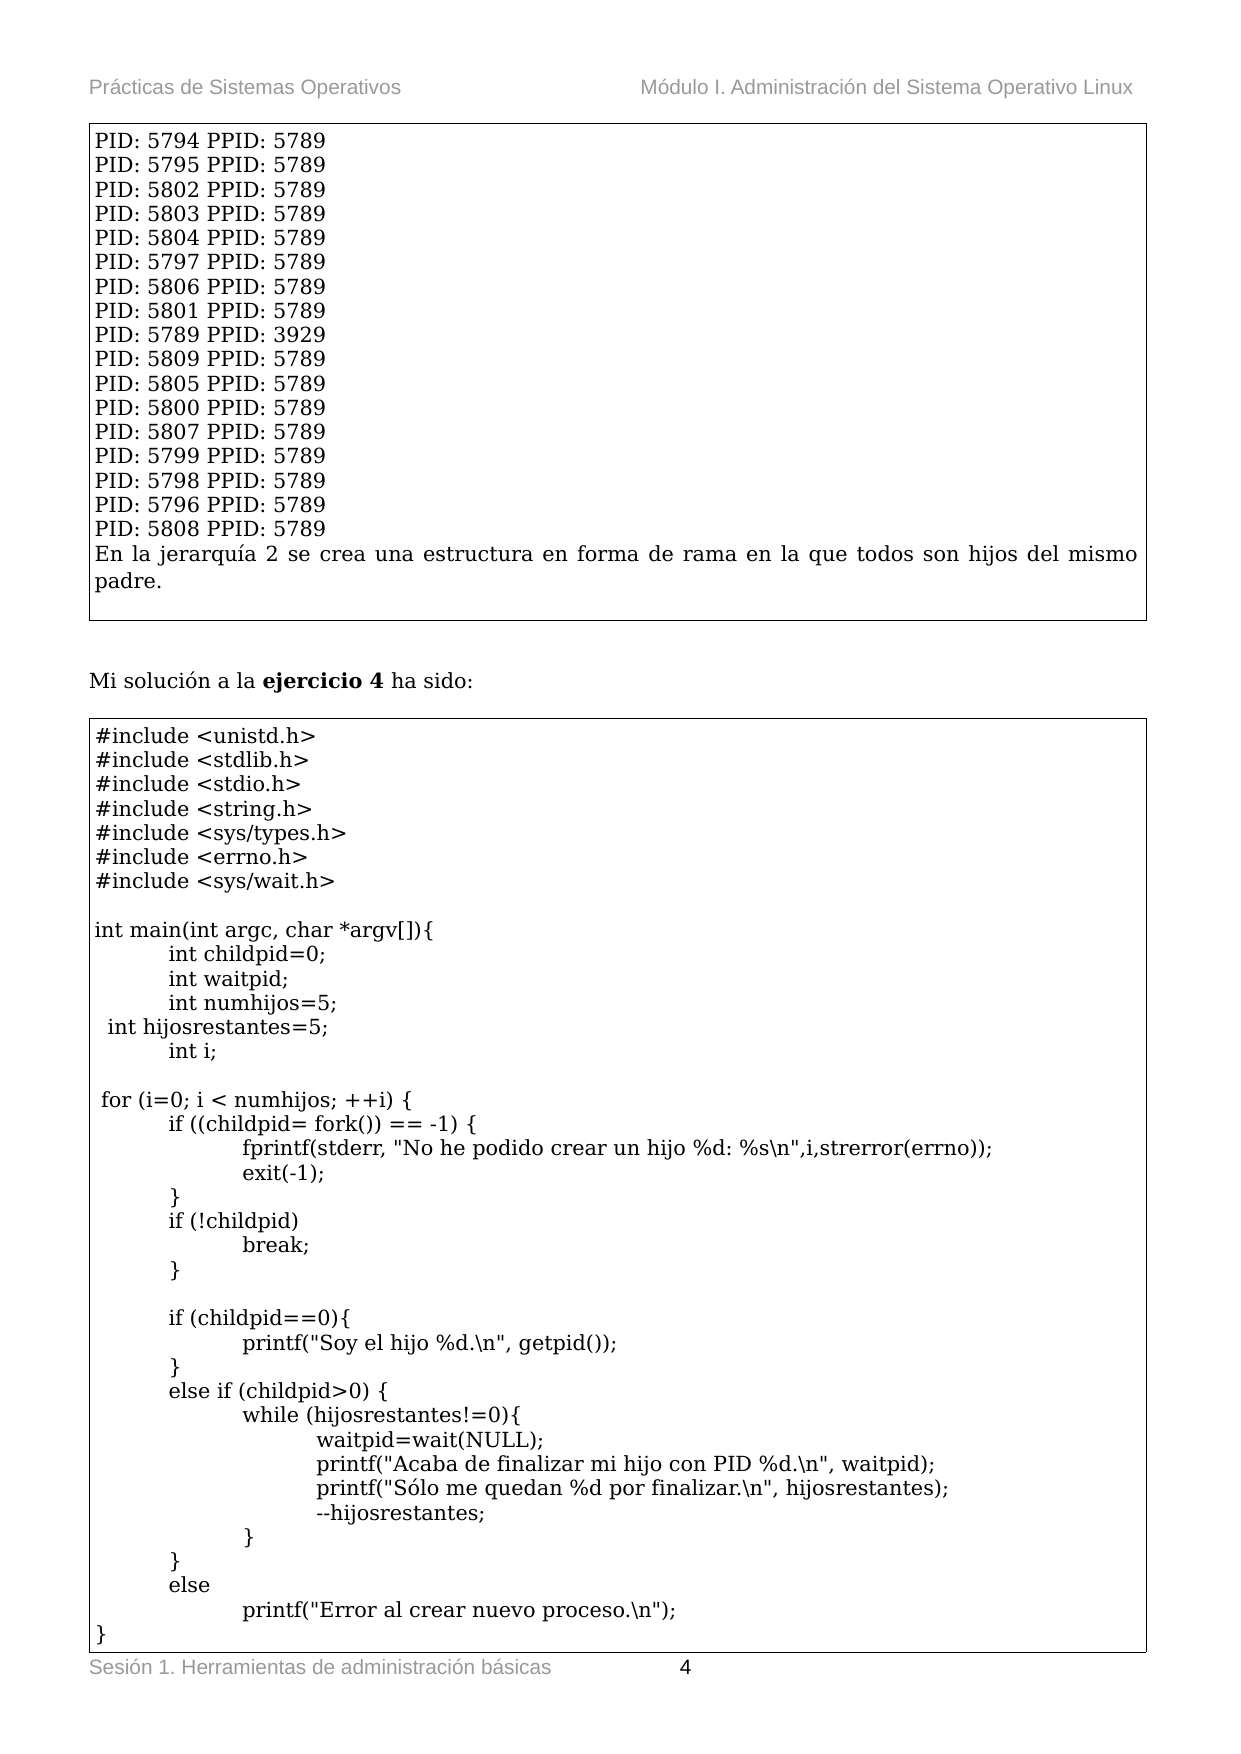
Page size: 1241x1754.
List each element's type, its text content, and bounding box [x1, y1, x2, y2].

table_header #include <unistd.h> #include <stdlib.h> #include <stdio.h> #include <string.h> #include <sys/types.h> #include <errno.h> #include <sys/wait.h> int main(int argc, char *argv[]){ int childpid=0; int waitpid; int numhijos=5; int hijosrestantes=5; int i; for (i=0; i < numhijos; ++i) { if ((childpid= fork()) == -1) { fprintf(stderr, "No he podido crear un hijo %d: %s\n",i,strerror(errno)); exit(-1); } if (!childpid) break; } if (childpid==0){ printf("Soy el hijo %d.\n", getpid()); } else if (childpid>0) { while (hijosrestantes!=0){ waitpid=wait(NULL); printf("Acaba de finalizar mi hijo con PID %d.\n", waitpid); printf("Sólo me quedan %d por finalizar.\n", hijosrestantes); --hijosrestantes; } } else printf("Error al crear nuevo proceso.\n"); } [90, 719, 1146, 1652]
table_header PID: 5794 PPID: 5789 PID: 5795 PPID: 5789 PID: 5802 PPID: 5789 PID: 5803 PPID: 5789 PID: 5804 PPID: 5789 PID: 5797 PPID: 5789 PID: 5806 PPID: 5789 PID: 5801 PPID: 5789 PID: 5789 PPID: 3929 PID: 5809 PPID: 5789 PID: 5805 PPID: 5789 PID: 5800 PPID: 5789 PID: 5807 PPID: 5789 PID: 5799 PPID: 5789 PID: 5798 PPID: 5789 PID: 5796 PPID: 5789 PID: 5808 PPID: 5789 En la jerarquía 2 se crea una estructura en forma de rama en la que todos son hijos del mismo padre. [90, 124, 1146, 620]
text Mi solución a la ejercicio 4 ha sido: [89, 669, 1146, 693]
